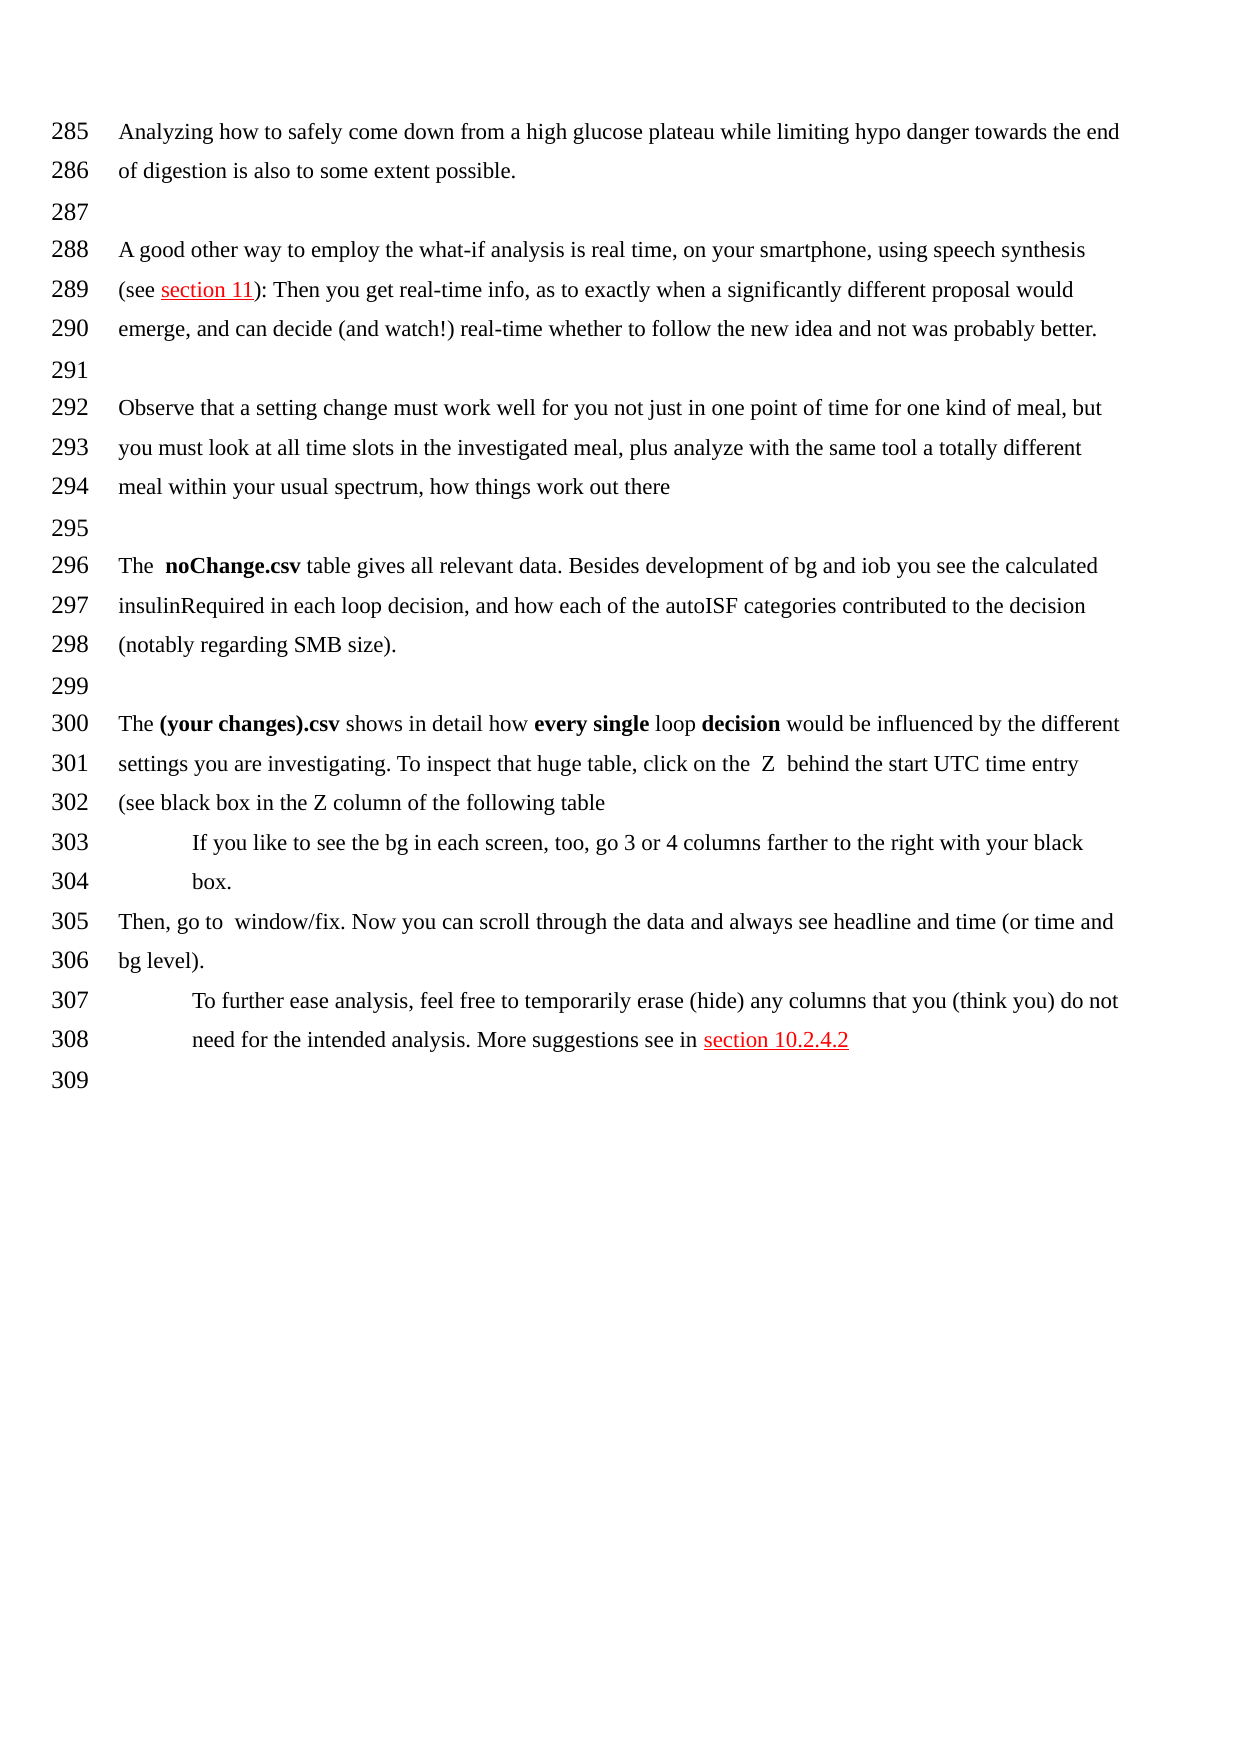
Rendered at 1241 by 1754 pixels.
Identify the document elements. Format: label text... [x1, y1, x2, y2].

text A good other way to employ the what-if analysis is real time, on your smartphone, using speech synthesis (see section 11): Then you get real-time info, as to exactly when a significantly different proposal would emerge, and can decide (and watch!) real-time whether to follow the new idea and not was probably better. [118, 237, 1122, 342]
text If you like to see the bg in each screen, too, go 3 or 4 columns farther to the right with your black box. [192, 829, 1122, 894]
text To further ease analysis, feel free to temporarily erase (hide) any columns that you (think you) do not need for the intended analysis. More suggestions see in section 10.2.4.2 [192, 987, 1122, 1052]
text The noChange.csv table gives all relevant data. Besides development of bg and iob you see the calculated insulinRequired in each loop decision, and how each of the autoISF categories contributed to the decision (notably regarding SMB size). [118, 552, 1122, 658]
text Analyzing how to safely come down from a high glucose plateau while limiting hypo danger towards the end of digestion is also to some extent possible. [118, 118, 1122, 184]
text Observe that a setting change must work well for you not just in one point of time for one kind of meal, but you must look at all time slots in the investigated meal, plus analyze with the same tool a totally different meal within your usual spectrum, how things work out there [118, 394, 1122, 500]
text The (your changes).csv shows in detail how every single loop decision would be influenced by the different settings you are investigating. To inspect that huge table, click on the Z behind the start UTC time entry (see black box in the Z column of the following table [118, 710, 1122, 816]
text Then, go to window/fix. Now you can scroll through the data and always see headline and time (or time and bg level). [118, 908, 1122, 973]
